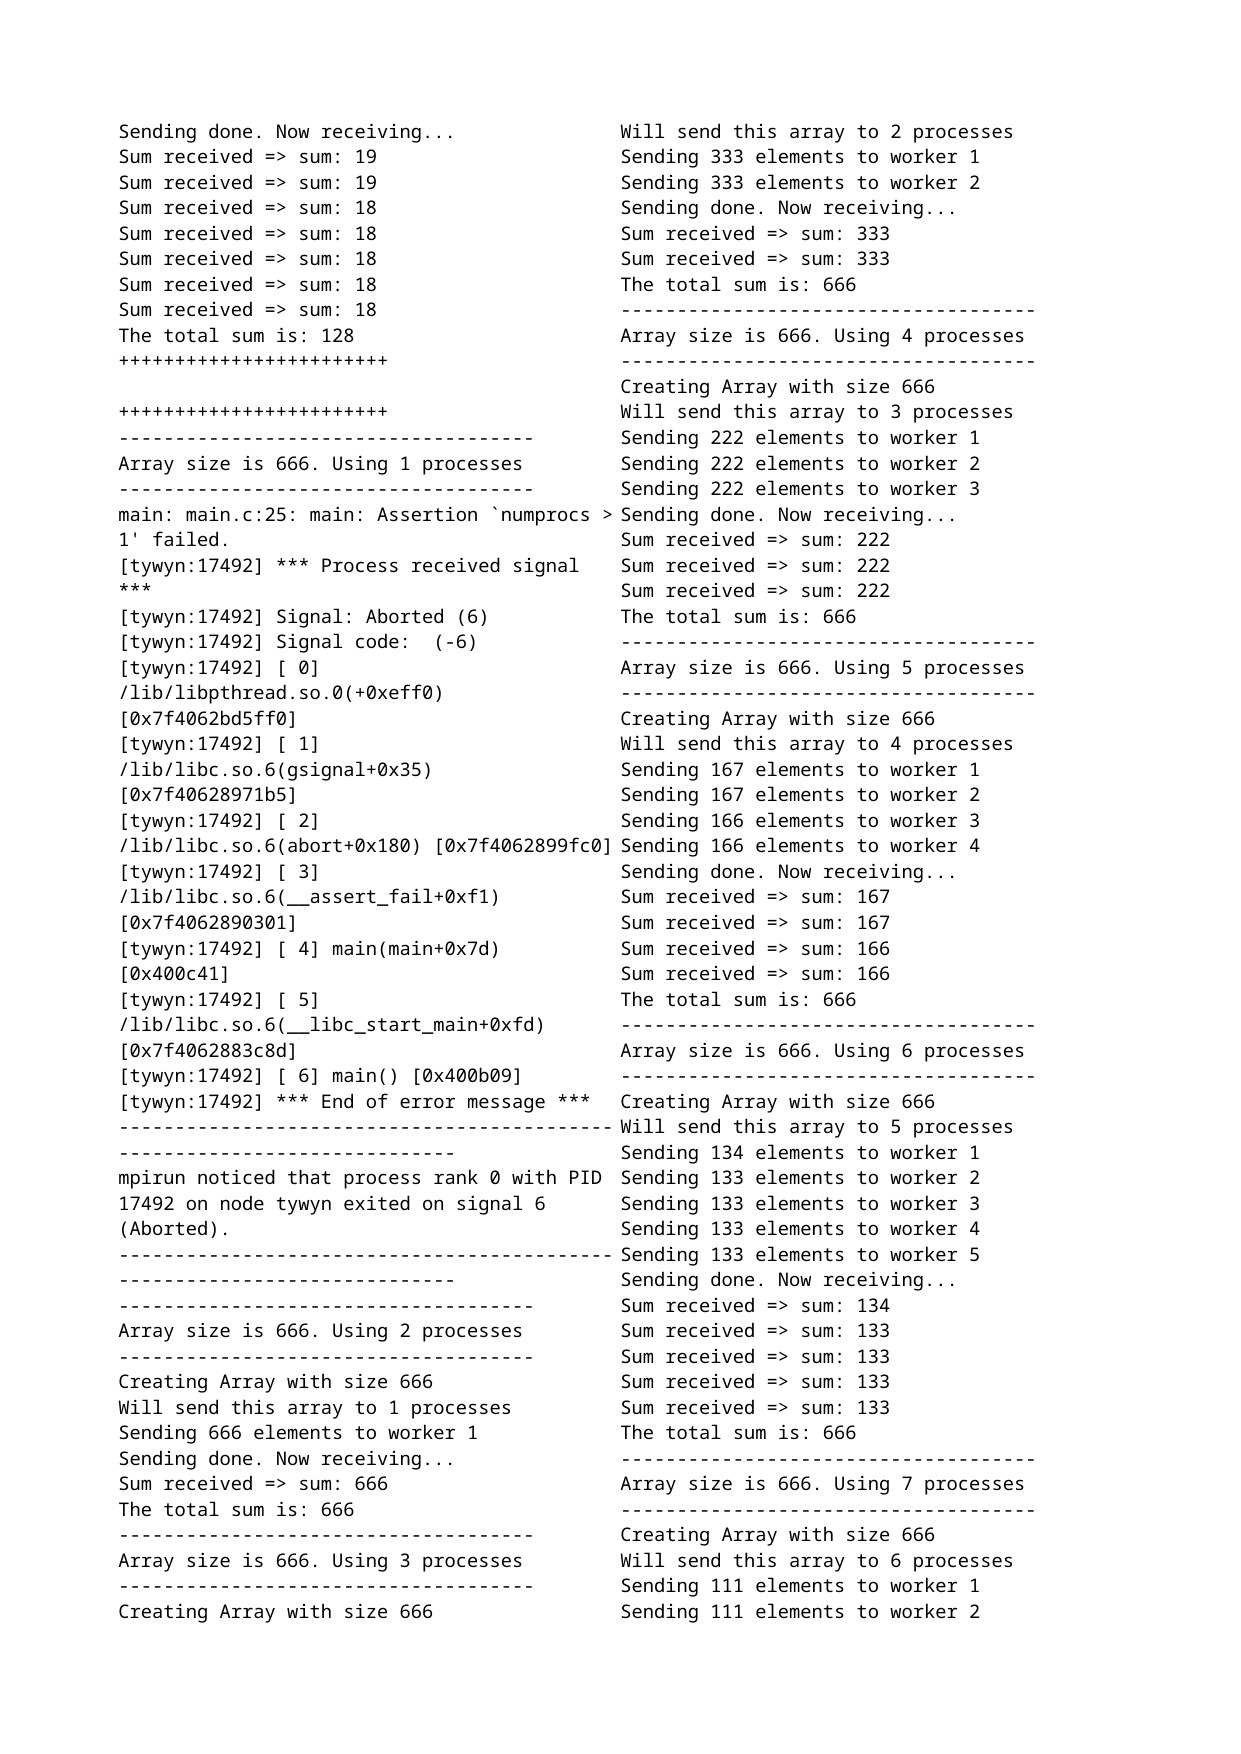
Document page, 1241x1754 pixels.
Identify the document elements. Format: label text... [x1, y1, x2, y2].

text Sum received => sum: 166 [620, 935, 1122, 960]
text ------------------------------------- [620, 348, 1122, 373]
text Will send this array to 5 processes [620, 1113, 1122, 1139]
text Sum received => sum: 19 [118, 169, 620, 195]
text The total sum is: 666 [620, 1420, 1122, 1445]
text Sending 666 elements to worker 1 [118, 1420, 620, 1445]
text ------------------------------------- [118, 475, 620, 501]
text Array size is 666. Using 3 processes [118, 1547, 620, 1573]
text Sending 333 elements to worker 2 [620, 169, 1122, 195]
text Sum received => sum: 133 [620, 1318, 1122, 1343]
text Sum received => sum: 666 [118, 1471, 620, 1496]
text mpirun noticed that process rank 0 with PID 17492 on node tywyn exited on signal 6 (Aborted). [118, 1164, 620, 1241]
text ++++++++++++++++++++++++ [118, 348, 620, 373]
text ------------------------------------- [620, 1011, 1122, 1037]
text ------------------------------------- [620, 1496, 1122, 1522]
text The total sum is: 666 [620, 986, 1122, 1011]
text [tywyn:17492] [ 6] main() [0x400b09] [118, 1062, 620, 1088]
text Sending 167 elements to worker 1 [620, 756, 1122, 782]
text Will send this array to 4 processes [620, 731, 1122, 756]
text ------------------------------------- [620, 628, 1122, 654]
text Sending 166 elements to worker 3 [620, 807, 1122, 833]
text Sending 111 elements to worker 2 [620, 1598, 1122, 1624]
text [tywyn:17492] [ 3] /lib/libc.so.6(__assert_fail+0xf1) [0x7f4062890301] [118, 858, 620, 935]
text Array size is 666. Using 6 processes [620, 1037, 1122, 1062]
text [tywyn:17492] *** Process received signal *** [118, 552, 620, 603]
text Sending done. Now receiving... [118, 1445, 620, 1471]
text The total sum is: 128 [118, 322, 620, 348]
text The total sum is: 666 [620, 271, 1122, 297]
text ------------------------------------- [620, 1062, 1122, 1088]
text Sum received => sum: 18 [118, 246, 620, 271]
text Sum received => sum: 18 [118, 220, 620, 246]
text Sum received => sum: 18 [118, 297, 620, 322]
text ------------------------------------- [620, 1445, 1122, 1471]
text Creating Array with size 666 [620, 373, 1122, 399]
text Array size is 666. Using 5 processes [620, 654, 1122, 679]
text Sending 222 elements to worker 1 [620, 424, 1122, 450]
text Sum received => sum: 18 [118, 195, 620, 220]
text [tywyn:17492] [ 2] /lib/libc.so.6(abort+0x180) [0x7f4062899fc0] [118, 807, 620, 858]
text Creating Array with size 666 [118, 1598, 620, 1624]
text Will send this array to 3 processes [620, 399, 1122, 424]
text Sending 134 elements to worker 1 [620, 1139, 1122, 1164]
text -------------------------------------------------------------------------- [118, 1241, 620, 1292]
text Sending 222 elements to worker 2 [620, 450, 1122, 475]
text ------------------------------------- [118, 1573, 620, 1598]
text Sum received => sum: 133 [620, 1369, 1122, 1394]
text [tywyn:17492] [ 0] /lib/libpthread.so.0(+0xeff0) [0x7f4062bd5ff0] [118, 654, 620, 731]
text Sending done. Now receiving... [620, 195, 1122, 220]
text Sum received => sum: 333 [620, 220, 1122, 246]
text Sum received => sum: 19 [118, 144, 620, 169]
text Array size is 666. Using 1 processes [118, 450, 620, 475]
text Sum received => sum: 133 [620, 1343, 1122, 1369]
text Sending done. Now receiving... [118, 118, 620, 144]
text Will send this array to 6 processes [620, 1547, 1122, 1573]
text Array size is 666. Using 7 processes [620, 1471, 1122, 1496]
text ------------------------------------- [620, 679, 1122, 705]
text [tywyn:17492] [ 4] main(main+0x7d) [0x400c41] [118, 935, 620, 986]
text Sum received => sum: 134 [620, 1292, 1122, 1318]
text -------------------------------------------------------------------------- [118, 1113, 620, 1164]
text ------------------------------------- [118, 424, 620, 450]
text ------------------------------------- [620, 297, 1122, 322]
text ++++++++++++++++++++++++ [118, 399, 620, 424]
text [tywyn:17492] Signal: Aborted (6) [118, 603, 620, 628]
text Sum received => sum: 18 [118, 271, 620, 297]
text Sending 166 elements to worker 4 [620, 833, 1122, 858]
text ------------------------------------- [118, 1522, 620, 1547]
text Sending 133 elements to worker 5 [620, 1241, 1122, 1267]
text Sending 222 elements to worker 3 [620, 475, 1122, 501]
text Sum received => sum: 222 [620, 526, 1122, 552]
text Sum received => sum: 333 [620, 246, 1122, 271]
text Creating Array with size 666 [620, 705, 1122, 731]
text Sending 133 elements to worker 2 [620, 1164, 1122, 1190]
text Sending 133 elements to worker 3 [620, 1190, 1122, 1216]
text Sum received => sum: 133 [620, 1394, 1122, 1420]
text Sum received => sum: 222 [620, 577, 1122, 603]
text [tywyn:17492] *** End of error message *** [118, 1088, 620, 1113]
text Sum received => sum: 222 [620, 552, 1122, 577]
text Sending done. Now receiving... [620, 858, 1122, 884]
text ------------------------------------- [118, 1343, 620, 1369]
text Sending 167 elements to worker 2 [620, 782, 1122, 807]
text Sum received => sum: 167 [620, 884, 1122, 909]
text Sending 333 elements to worker 1 [620, 144, 1122, 169]
text Sending done. Now receiving... [620, 501, 1122, 526]
text Array size is 666. Using 2 processes [118, 1318, 620, 1343]
text [tywyn:17492] [ 5] /lib/libc.so.6(__libc_start_main+0xfd) [0x7f4062883c8d] [118, 986, 620, 1062]
text The total sum is: 666 [118, 1496, 620, 1522]
text ------------------------------------- [118, 1292, 620, 1318]
text Sum received => sum: 167 [620, 909, 1122, 935]
text main: main.c:25: main: Assertion `numprocs > 1' failed. [118, 501, 620, 552]
text Creating Array with size 666 [620, 1522, 1122, 1547]
text Sending 111 elements to worker 1 [620, 1573, 1122, 1598]
text Array size is 666. Using 4 processes [620, 322, 1122, 348]
text [tywyn:17492] Signal code: (-6) [118, 628, 620, 654]
text Sending 133 elements to worker 4 [620, 1216, 1122, 1241]
text Sum received => sum: 166 [620, 960, 1122, 986]
text Will send this array to 1 processes [118, 1394, 620, 1420]
text Creating Array with size 666 [118, 1369, 620, 1394]
text Will send this array to 2 processes [620, 118, 1122, 144]
text Creating Array with size 666 [620, 1088, 1122, 1113]
text [tywyn:17492] [ 1] /lib/libc.so.6(gsignal+0x35) [0x7f40628971b5] [118, 731, 620, 807]
text Sending done. Now receiving... [620, 1267, 1122, 1292]
text The total sum is: 666 [620, 603, 1122, 628]
